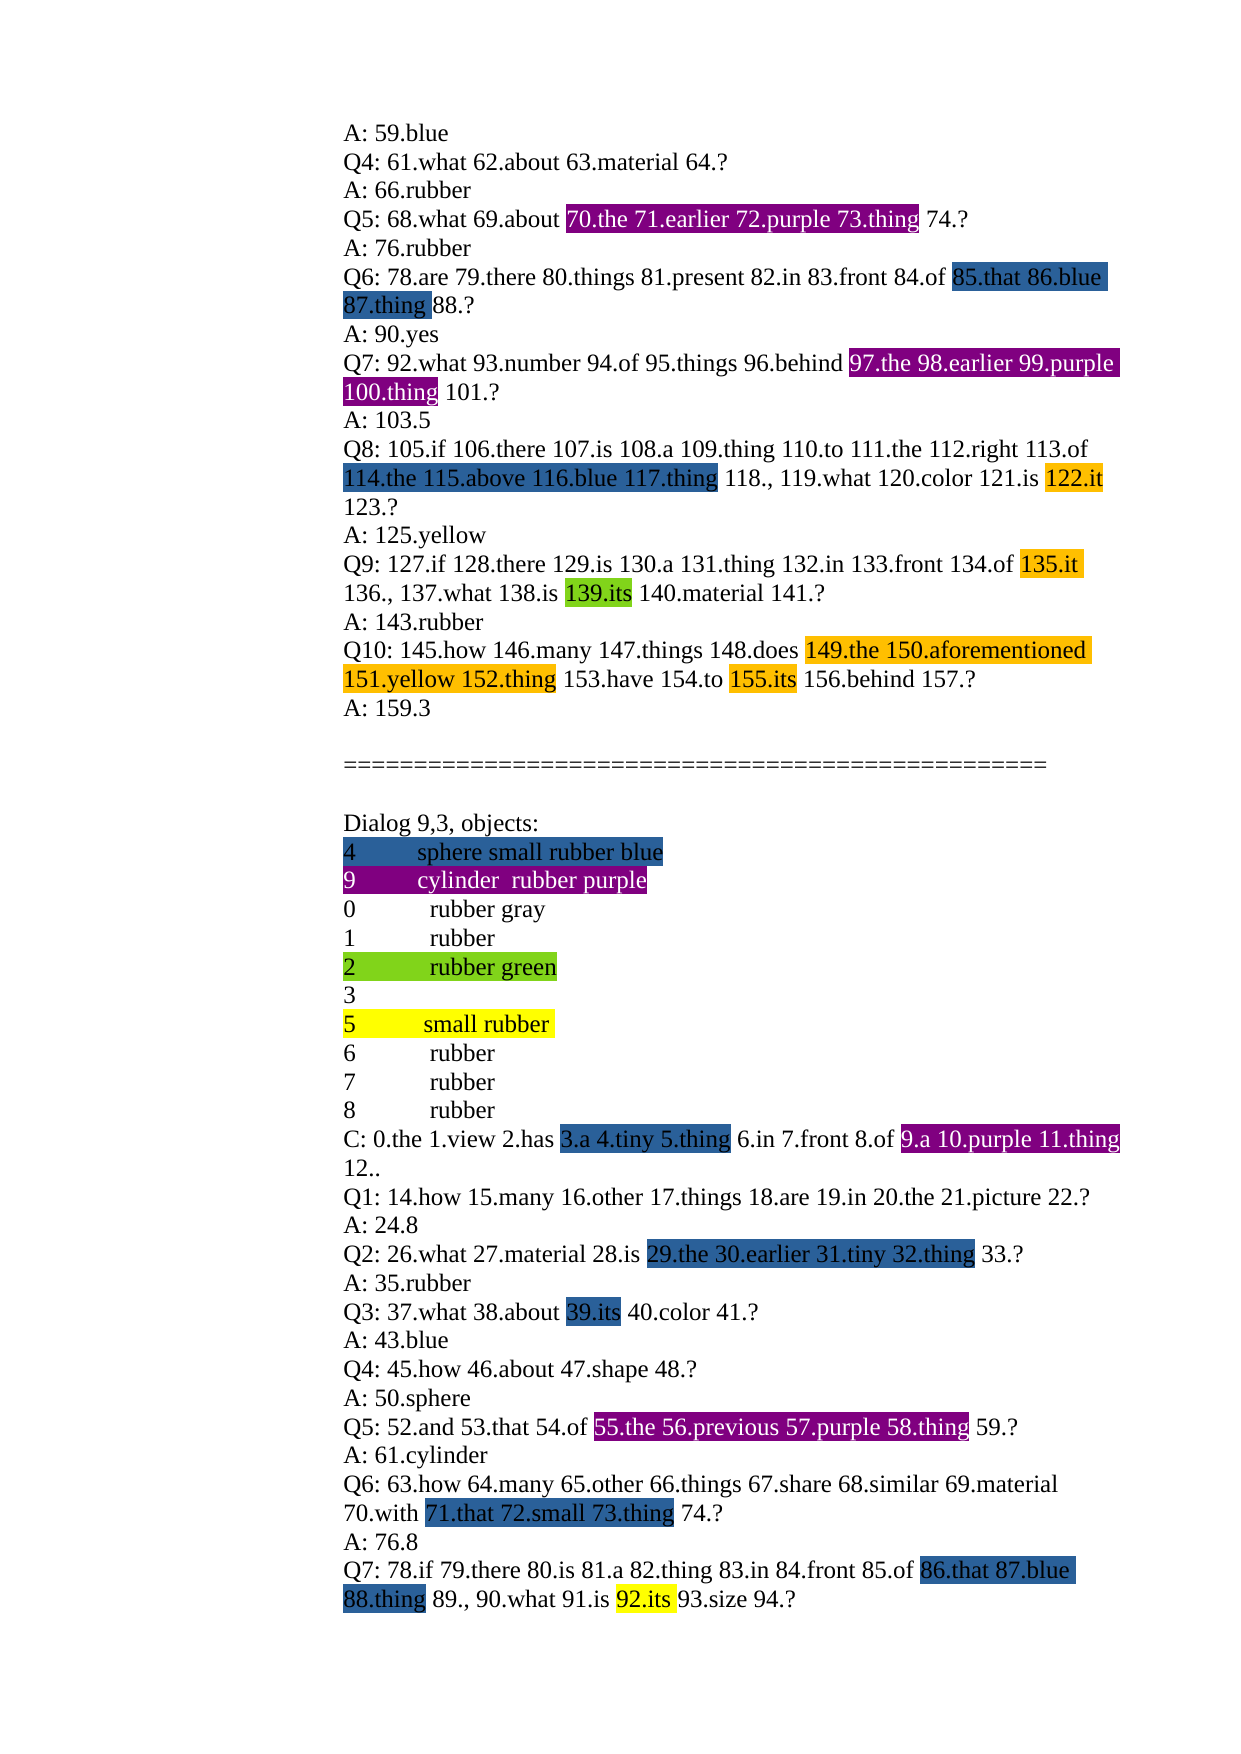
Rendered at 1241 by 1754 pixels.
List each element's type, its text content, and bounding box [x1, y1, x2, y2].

text Q6: 78.are 79.there 80.things 81.present 82.in 83.front 84.of 85.that 86.blue 87.thing 88.? [343, 262, 1122, 319]
text 2 rubber green [343, 952, 1122, 981]
text Q4: 45.how 46.about 47.shape 48.? [343, 1354, 1122, 1383]
text Q7: 92.what 93.number 94.of 95.things 96.behind 97.the 98.earlier 99.purple 100.thing 101.? [343, 348, 1122, 406]
text A: 76.8 [343, 1527, 1122, 1556]
text A: 43.blue [343, 1326, 1122, 1354]
text A: 50.sphere [343, 1383, 1122, 1412]
text Q1: 14.how 15.many 16.other 17.things 18.are 19.in 20.the 21.picture 22.? [343, 1182, 1122, 1211]
text Dialog 9,3, objects: [343, 808, 1122, 837]
text A: 59.blue [343, 118, 1122, 147]
text A: 76.rubber [343, 233, 1122, 262]
text 5 small rubber [343, 1009, 1122, 1038]
text Q9: 127.if 128.there 129.is 130.a 131.thing 132.in 133.front 134.of 135.it 136., 137.what 138.is 139.its 140.material 141.? [343, 549, 1122, 607]
text A: 143.rubber [343, 607, 1122, 636]
text A: 159.3 [343, 693, 1122, 722]
text 3 [343, 981, 1122, 1009]
text Q3: 37.what 38.about 39.its 40.color 41.? [343, 1297, 1122, 1326]
text 0 rubber gray [343, 894, 1122, 923]
text A: 103.5 [343, 406, 1122, 434]
text 1 rubber [343, 923, 1122, 952]
text Q2: 26.what 27.material 28.is 29.the 30.earlier 31.tiny 32.thing 33.? [343, 1239, 1122, 1268]
text 7 rubber [343, 1067, 1122, 1096]
text 8 rubber [343, 1096, 1122, 1124]
text 9 cylinder rubber purple [343, 866, 1122, 894]
text A: 125.yellow [343, 521, 1122, 549]
text A: 61.cylinder [343, 1441, 1122, 1469]
text Q5: 68.what 69.about 70.the 71.earlier 72.purple 73.thing 74.? [343, 204, 1122, 233]
text A: 90.yes [343, 319, 1122, 348]
text 4 sphere small rubber blue [343, 837, 1122, 866]
text 6 rubber [343, 1038, 1122, 1067]
text Q7: 78.if 79.there 80.is 81.a 82.thing 83.in 84.front 85.of 86.that 87.blue 88.thing 89., 90.what 91.is 92.its 93.size 94.? [343, 1556, 1122, 1613]
text A: 24.8 [343, 1211, 1122, 1239]
text A: 66.rubber [343, 176, 1122, 204]
text Q6: 63.how 64.many 65.other 66.things 67.share 68.similar 69.material 70.with 71.that 72.small 73.thing 74.? [343, 1469, 1122, 1527]
text Q8: 105.if 106.there 107.is 108.a 109.thing 110.to 111.the 112.right 113.of 114.the 115.above 116.blue 117.thing 118., 119.what 120.color 121.is 122.it 123.? [343, 434, 1122, 521]
text ================================================== [343, 751, 1122, 779]
text Q10: 145.how 146.many 147.things 148.does 149.the 150.aforementioned 151.yellow 152.thing 153.have 154.to 155.its 156.behind 157.? [343, 636, 1122, 693]
text Q4: 61.what 62.about 63.material 64.? [343, 147, 1122, 176]
text C: 0.the 1.view 2.has 3.a 4.tiny 5.thing 6.in 7.front 8.of 9.a 10.purple 11.thing 12.. [343, 1124, 1122, 1182]
text Q5: 52.and 53.that 54.of 55.the 56.previous 57.purple 58.thing 59.? [343, 1412, 1122, 1441]
text A: 35.rubber [343, 1268, 1122, 1297]
